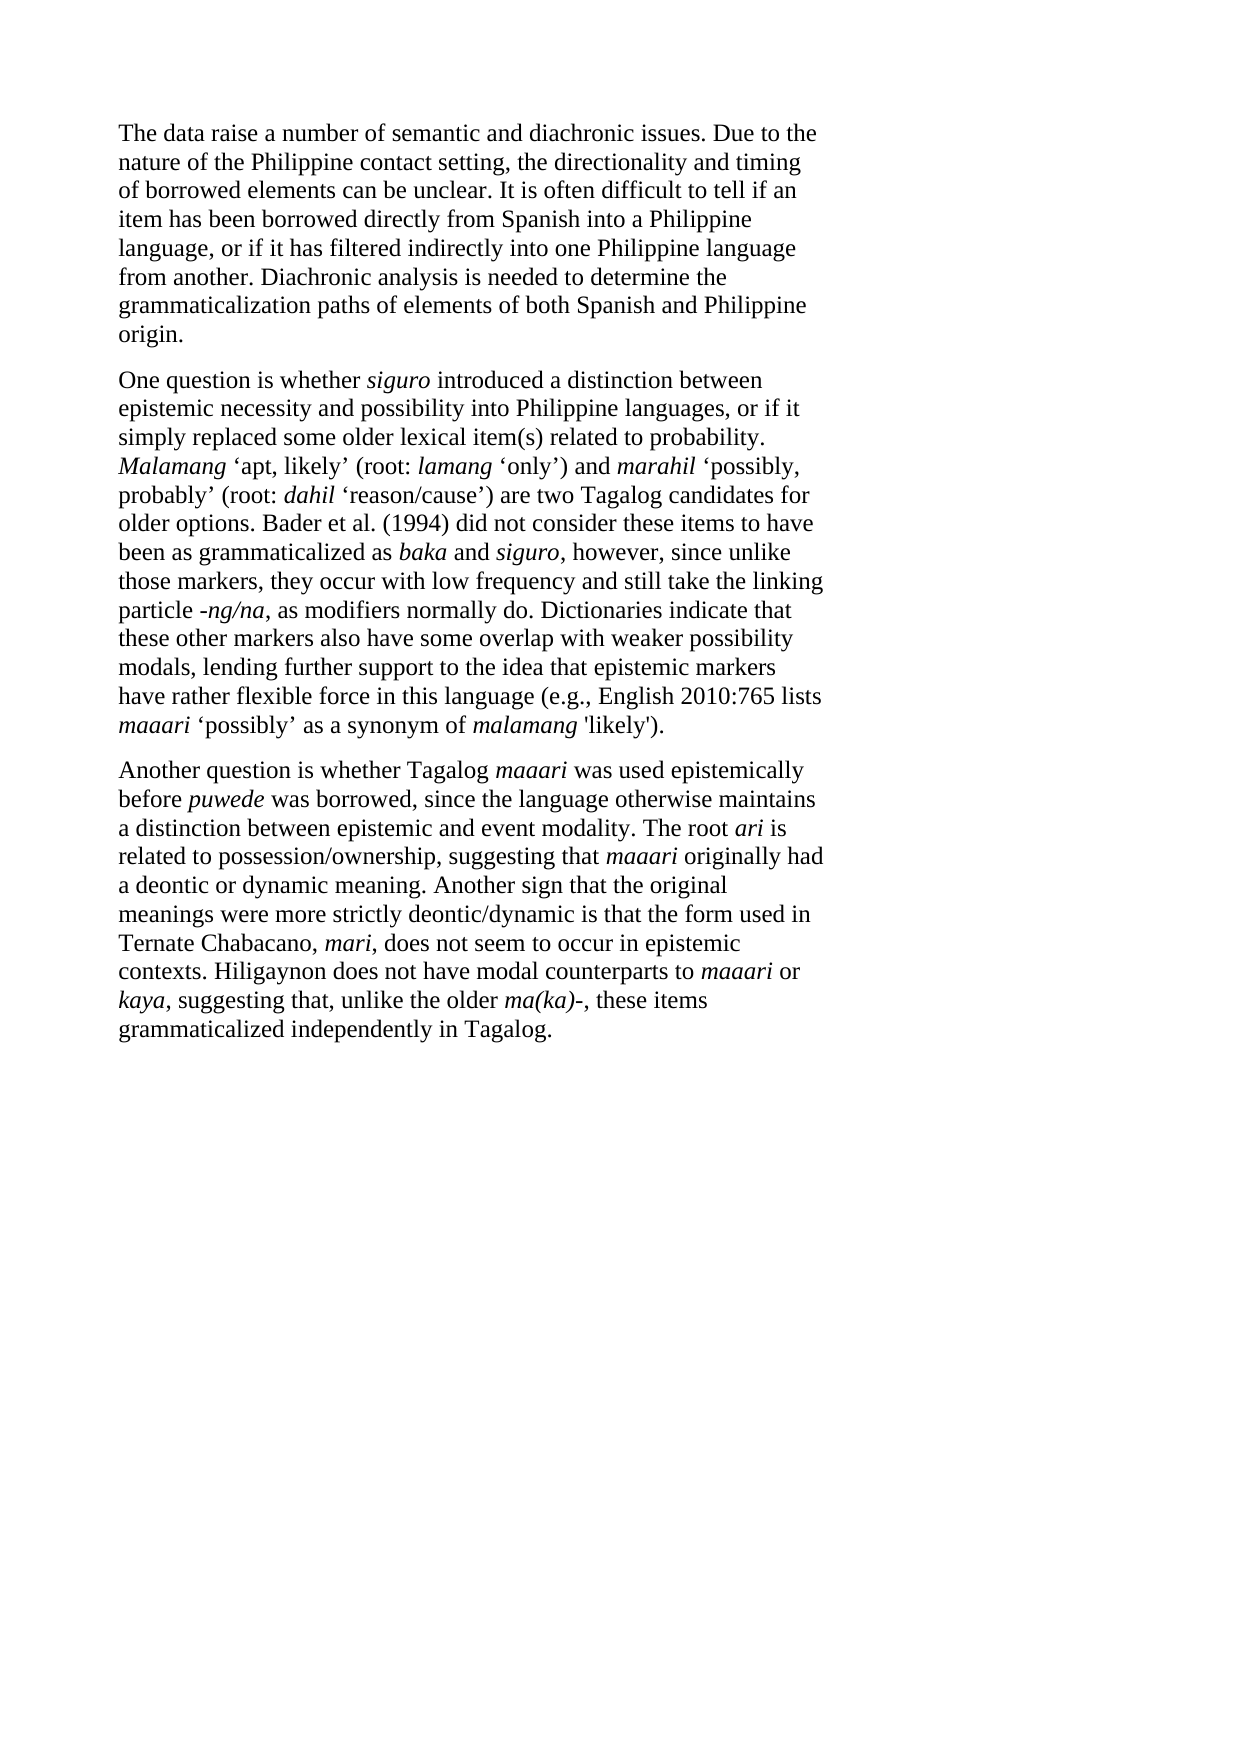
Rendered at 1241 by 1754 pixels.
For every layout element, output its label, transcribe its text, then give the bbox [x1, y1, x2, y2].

text The data raise a number of semantic and diachronic issues. Due to the nature of the Philippine contact setting, the directionality and timing of borrowed elements can be unclear. It is often difficult to tell if an item has been borrowed directly from Spanish into a Philippine language, or if it has filtered indirectly into one Philippine language from another. Diachronic analysis is needed to determine the grammaticalization paths of elements of both Spanish and Philippine origin. [118, 118, 827, 348]
text One question is whether siguro introduced a distinction between epistemic necessity and possibility into Philippine languages, or if it simply replaced some older lexical item(s) related to probability. Malamang ‘apt, likely’ (root: lamang ‘only’) and marahil ‘possibly, probably’ (root: dahil ‘reason/cause’) are two Tagalog candidates for older options. Bader et al. (1994) did not consider these items to have been as grammaticalized as baka and siguro, however, since unlike those markers, they occur with low frequency and still take the linking particle -ng/na, as modifiers normally do. Dictionaries indicate that these other markers also have some overlap with weaker possibility modals, lending further support to the idea that epistemic markers have rather flexible force in this language (e.g., English 2010:765 lists maaari ‘possibly’ as a synonym of malamang 'likely'). [118, 365, 827, 738]
text Another question is whether Tagalog maaari was used epistemically before puwede was borrowed, since the language otherwise maintains a distinction between epistemic and event modality. The root ari is related to possession/ownership, suggesting that maaari originally had a deontic or dynamic meaning. Another sign that the original meanings were more strictly deontic/dynamic is that the form used in Ternate Chabacano, mari, does not seem to occur in epistemic contexts. Hiligaynon does not have modal counterparts to maaari or kaya, suggesting that, unlike the older ma(ka)-, these items grammaticalized independently in Tagalog. [118, 755, 827, 1043]
